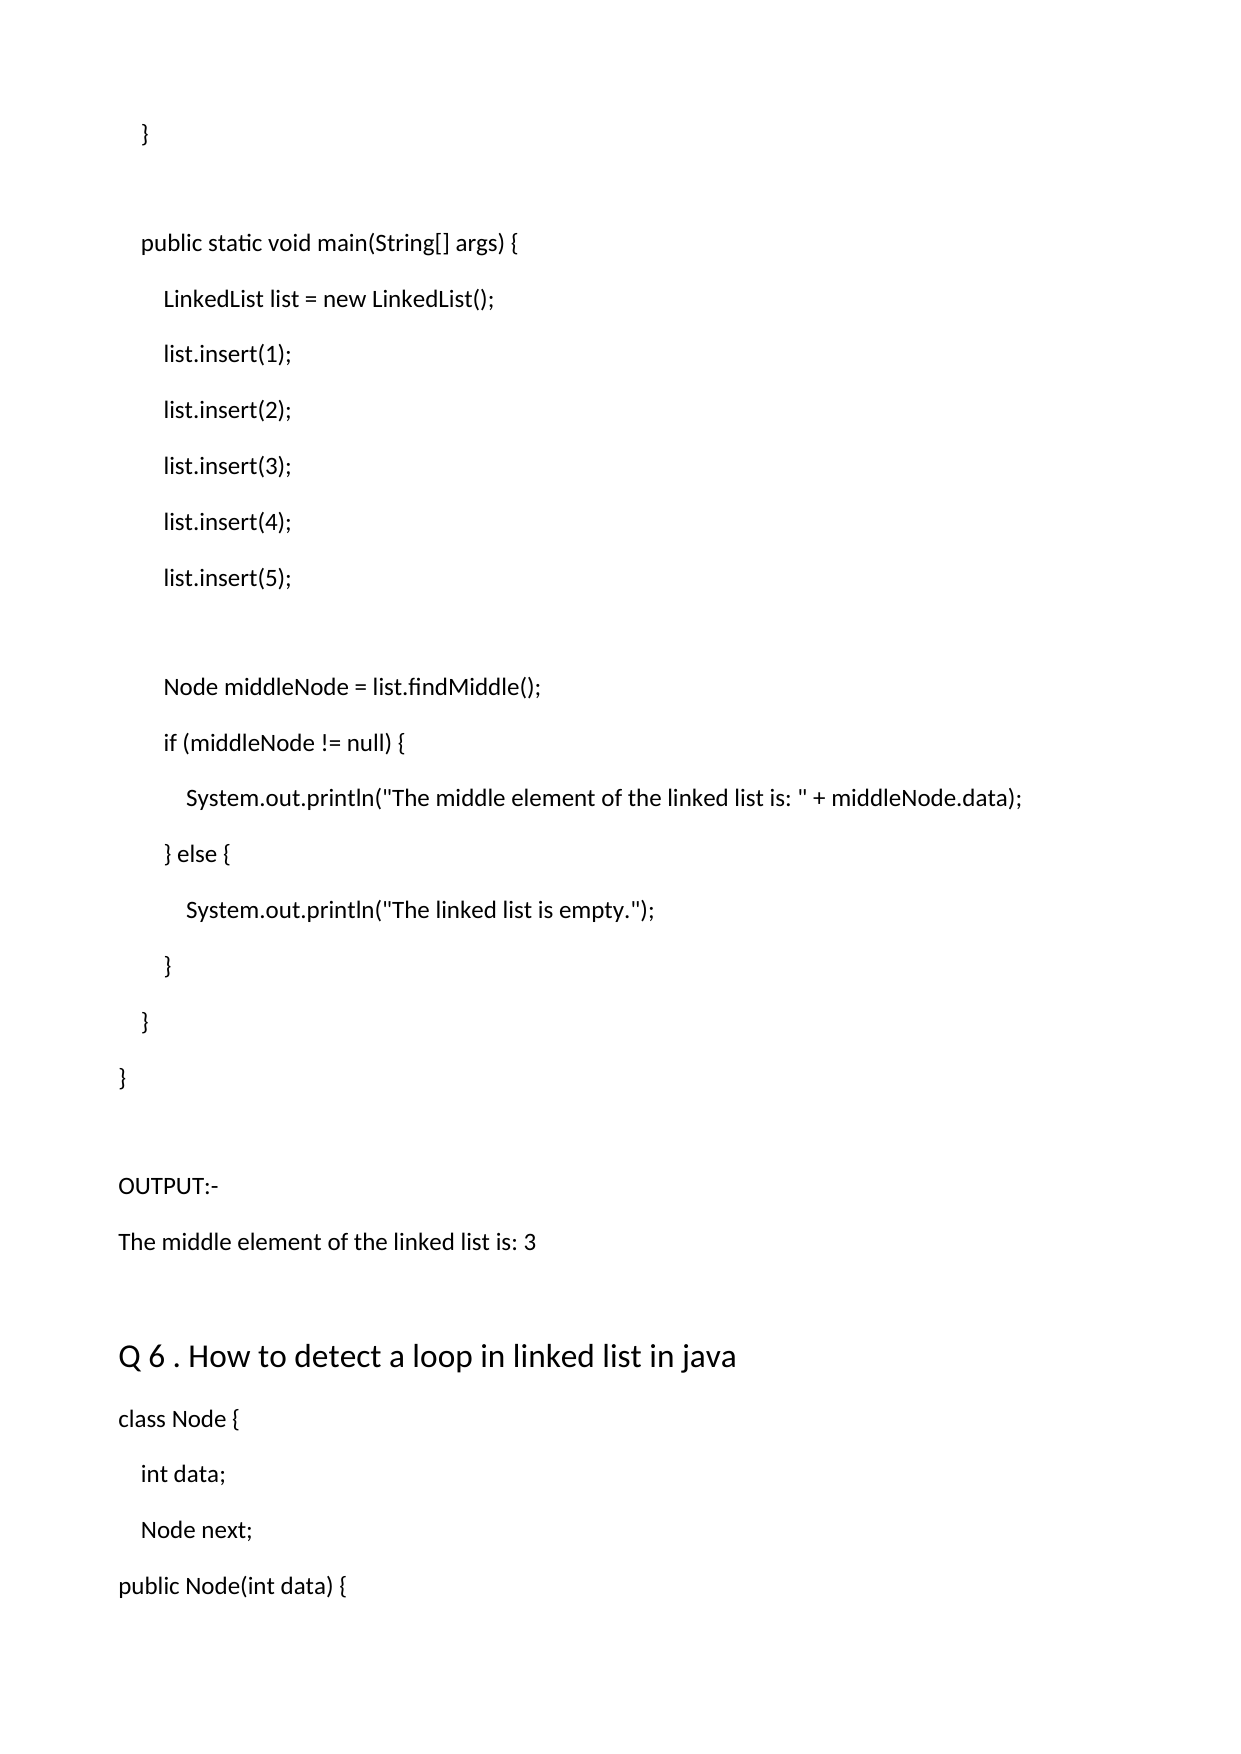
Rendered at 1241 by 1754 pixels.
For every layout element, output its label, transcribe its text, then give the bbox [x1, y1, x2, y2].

text } else { [118, 838, 1122, 869]
text list.insert(1); [118, 339, 1122, 369]
text if (middleNode != null) { [118, 727, 1122, 757]
text Node next; [118, 1514, 1122, 1545]
text Node middleNode = list.findMiddle(); [118, 671, 1122, 701]
text list.insert(3); [118, 450, 1122, 481]
text public Node(int data) { [118, 1570, 1122, 1601]
text OUTPUT:- [118, 1171, 1122, 1201]
text } [118, 118, 1122, 149]
text System.out.println("The middle element of the linked list is: " + middleNode.data); [118, 782, 1122, 813]
text System.out.println("The linked list is empty."); [118, 894, 1122, 925]
text } [118, 950, 1122, 981]
text } [118, 1006, 1122, 1036]
text int data; [118, 1459, 1122, 1489]
text The middle element of the linked list is: 3 [118, 1226, 1122, 1257]
text LinkedList list = new LinkedList(); [118, 283, 1122, 313]
text class Node { [118, 1403, 1122, 1433]
text Q 6 . How to detect a loop in linked list in java [118, 1335, 1122, 1376]
text public static void main(String[] args) { [118, 227, 1122, 257]
text list.insert(4); [118, 506, 1122, 537]
text } [118, 1062, 1122, 1092]
text list.insert(5); [118, 562, 1122, 592]
text list.insert(2); [118, 394, 1122, 425]
